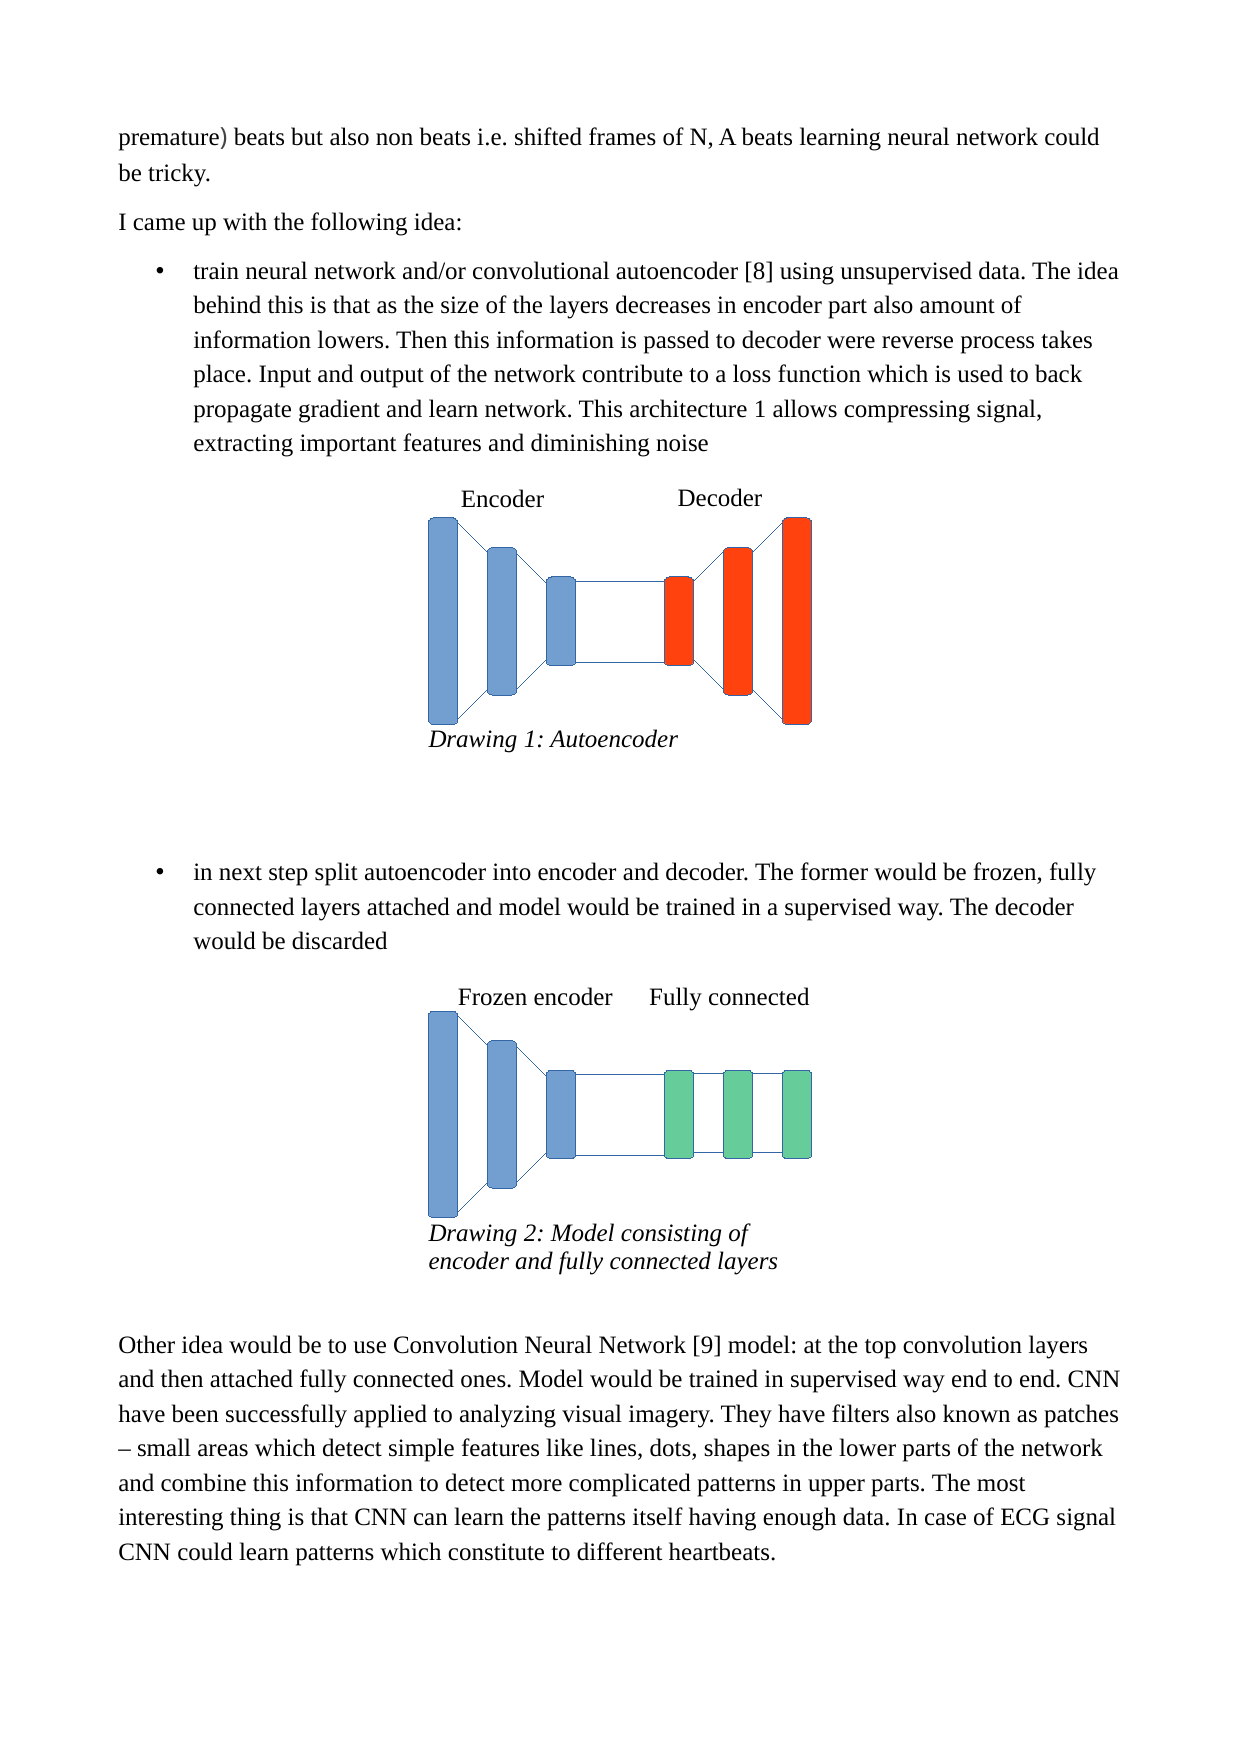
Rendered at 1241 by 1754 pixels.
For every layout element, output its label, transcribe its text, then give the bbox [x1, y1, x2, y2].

list train neural network and/or convolutional autoencoder [] using unsupervised data. The idea behind this is that as the size of the layers decreases in encoder part also amount of information lowers. Then this information is passed to decoder were reverse process takes place. Input and output of the network contribute to a loss function which is used to back propagate gradient and learn network. This architecture 1 allows compressing signal, extracting important features and diminishing noise [156, 256, 1122, 457]
text I came up with the following idea: [118, 207, 1122, 236]
text premature) beats but also non beats i.e. shifted frames of N, A beats learning neural network could be tricky. [118, 118, 1122, 187]
text Drawing 1: Autoencoder [428, 496, 812, 753]
list in next step split autoencoder into encoder and decoder. The former would be frozen, fully connected layers attached and model would be trained in a supervised way. The decoder would be discarded [156, 857, 1122, 955]
text Drawing 2: Model consisting of encoder and fully connected layers [428, 995, 812, 1275]
text Other idea would be to use Convolution Neural Network [] model: at the top convolution layers and then attached fully connected ones. Model would be trained in supervised way end to end. CNN have been successfully applied to analyzing visual imagery. They have filters also known as patches – small areas which detect simple features like lines, dots, shapes in the lower parts of the network and combine this information to detect more complicated patterns in upper parts. The most interesting thing is that CNN can learn the patterns itself having enough data. In case of ECG signal CNN could learn patterns which constitute to different heartbeats. [118, 1330, 1122, 1566]
